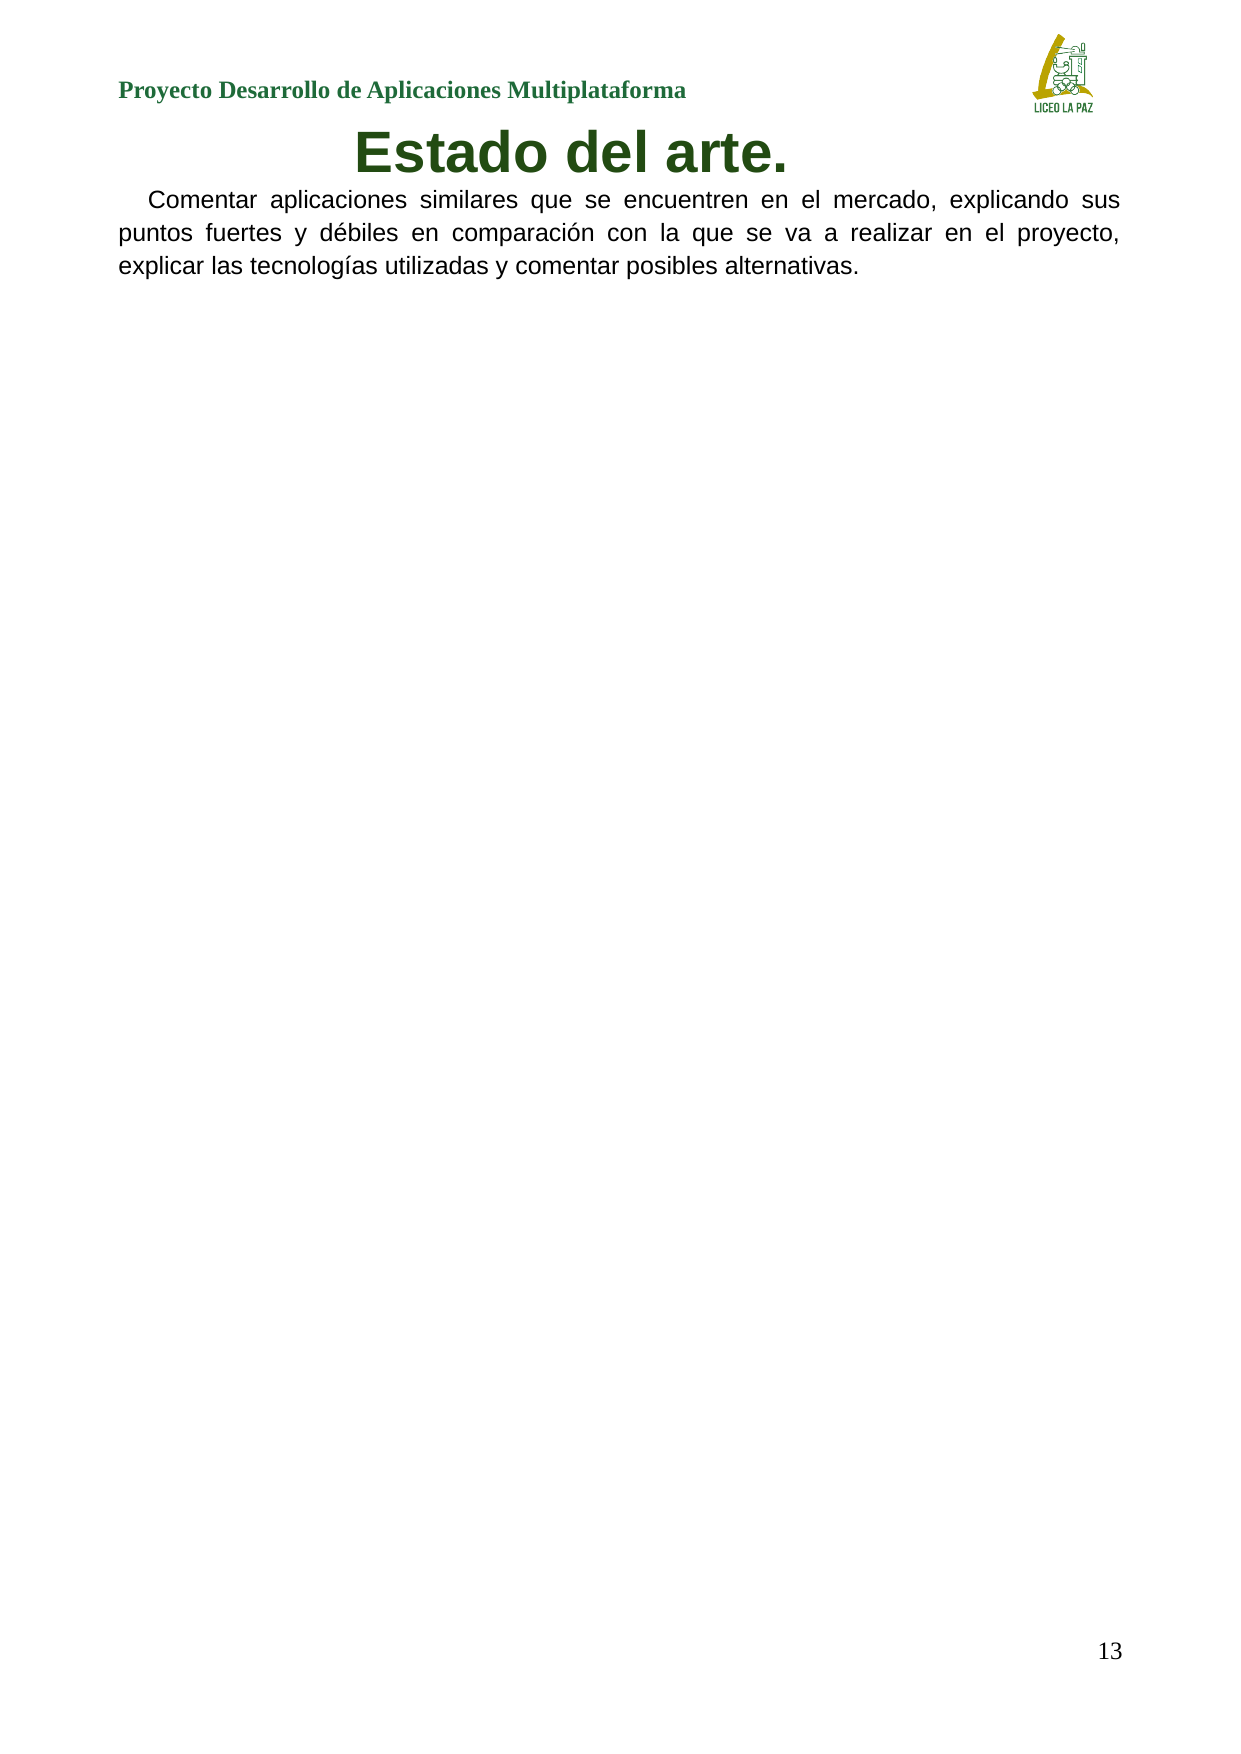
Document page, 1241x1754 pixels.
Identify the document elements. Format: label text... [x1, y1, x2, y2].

subtitle Estado del arte. [118, 118, 1122, 185]
text Comentar aplicaciones similares que se encuentren en el mercado, explicando sus puntos fuertes y débiles en comparación con la que se va a realizar en el proyecto, explicar las tecnologías utilizadas y comentar posibles alternativas. [118, 185, 1122, 280]
picture [1025, 26, 1100, 121]
